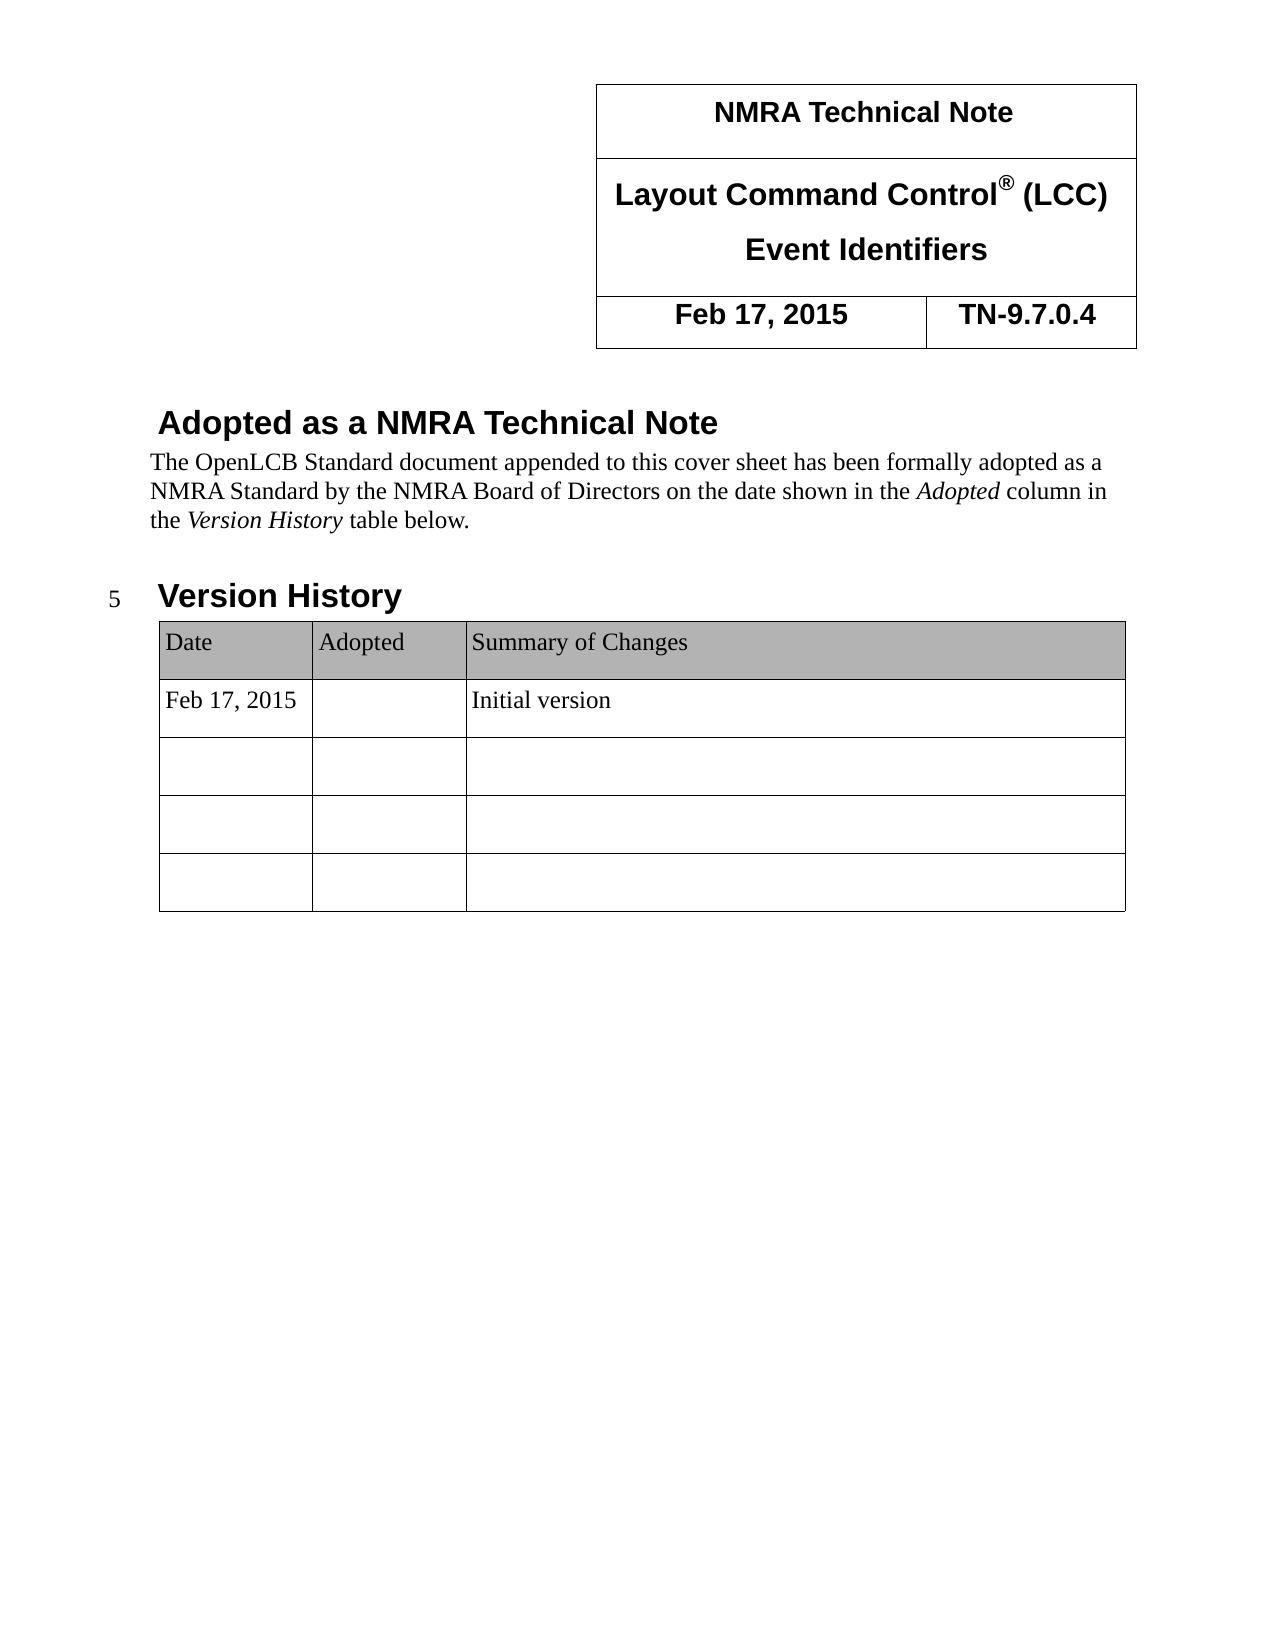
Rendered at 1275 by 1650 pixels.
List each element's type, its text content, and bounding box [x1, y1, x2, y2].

table_cell [467, 738, 1125, 795]
table_cell Feb 17, 2015 [160, 680, 312, 737]
table_cell [313, 680, 466, 737]
table_cell [313, 796, 466, 853]
table_header Date [160, 622, 312, 679]
table_cell [160, 738, 312, 795]
table_header Adopted [313, 622, 466, 679]
table_cell Initial version [467, 680, 1125, 737]
text The OpenLCB Standard document appended to this cover sheet has been formally adopted as a NMRA Standard by the NMRA Board of Directors on the date shown in the Adopted column in the Version History table below. [150, 447, 1125, 534]
table_cell [313, 738, 466, 795]
subtitle Adopted as a NMRA Technical Note [112, 403, 1125, 441]
table_cell [160, 796, 312, 853]
subtitle Version History [112, 576, 1125, 615]
table_cell [160, 854, 312, 911]
table_cell [467, 854, 1125, 911]
table_cell [467, 796, 1125, 853]
table_header Summary of Changes [467, 622, 1125, 679]
table_cell [313, 854, 466, 911]
